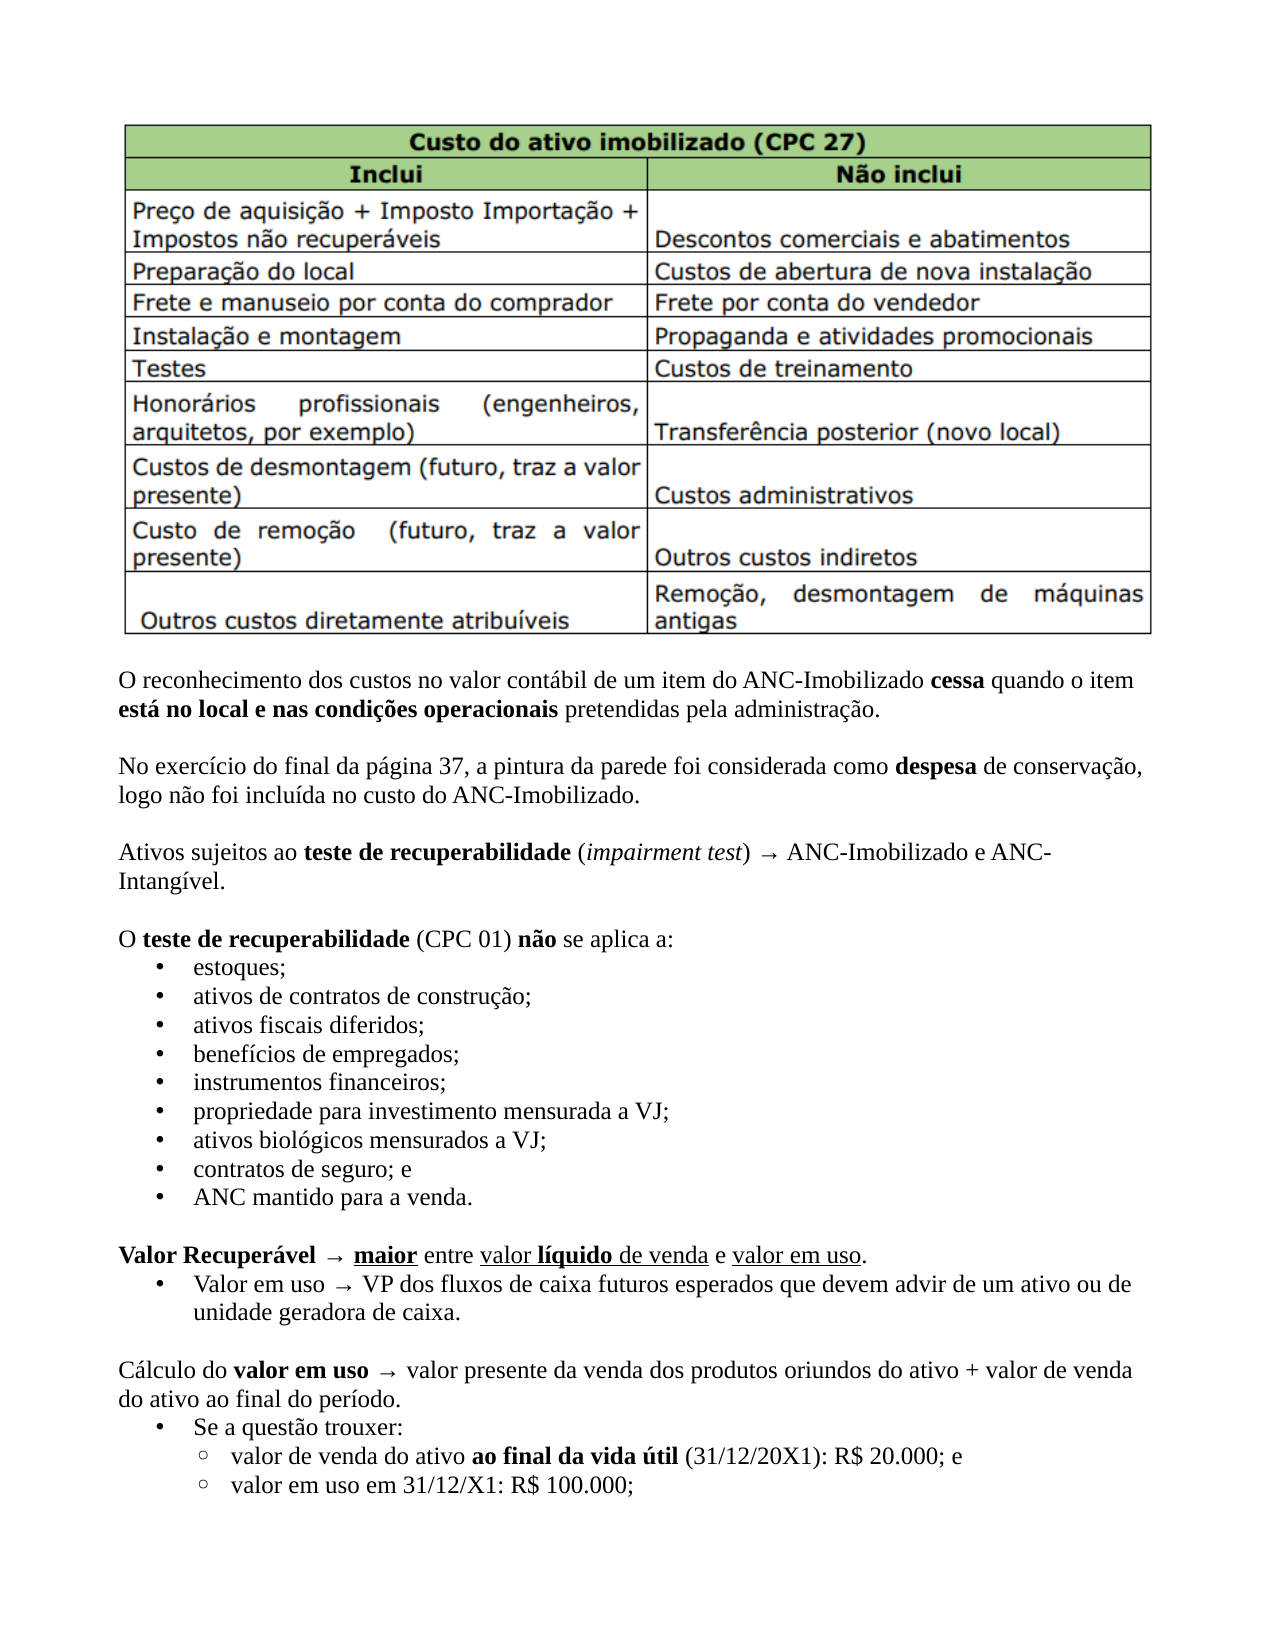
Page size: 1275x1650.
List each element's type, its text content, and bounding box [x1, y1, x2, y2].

list instrumentos financeiros; [156, 1067, 1157, 1096]
text O teste de recuperabilidade (CPC 01) não se aplica a: [118, 924, 1157, 952]
text Valor Recuperável → maior entre valor líquido de venda e valor em uso. [118, 1240, 1157, 1269]
list ativos de contratos de construção; [156, 981, 1157, 1010]
text Cálculo do valor em uso → valor presente da venda dos produtos oriundos do ativo + valor de venda do ativo ao final do período. [118, 1355, 1157, 1412]
list ANC mantido para a venda. [156, 1182, 1157, 1211]
list contratos de seguro; e [156, 1154, 1157, 1182]
text Ativos sujeitos ao teste de recuperabilidade (impairment test) → ANC-Imobilizado e ANC-Intangível. [118, 837, 1157, 895]
list valor de venda do ativo ao final da vida útil (31/12/20X1): R$ 20.000; e [193, 1441, 1157, 1470]
text No exercício do final da página 37, a pintura da parede foi considerada como despesa de conservação, logo não foi incluída no custo do ANC-Imobilizado. [118, 751, 1157, 809]
list ativos fiscais diferidos; [156, 1010, 1157, 1039]
text O reconhecimento dos custos no valor contábil de um item do ANC-Imobilizado cessa quando o item está no local e nas condições operacionais pretendidas pela administração. [118, 665, 1157, 722]
list Valor em uso → VP dos fluxos de caixa futuros esperados que devem advir de um ativo ou de unidade geradora de caixa. [156, 1269, 1157, 1326]
list valor em uso em 31/12/X1: R$ 100.000; [193, 1470, 1157, 1499]
picture [118, 118, 1157, 637]
list ativos biológicos mensurados a VJ; [156, 1125, 1157, 1154]
list benefícios de empregados; [156, 1039, 1157, 1067]
list propriedade para investimento mensurada a VJ; [156, 1096, 1157, 1125]
list estoques; [156, 952, 1157, 981]
list Se a questão trouxer: [156, 1412, 1157, 1441]
